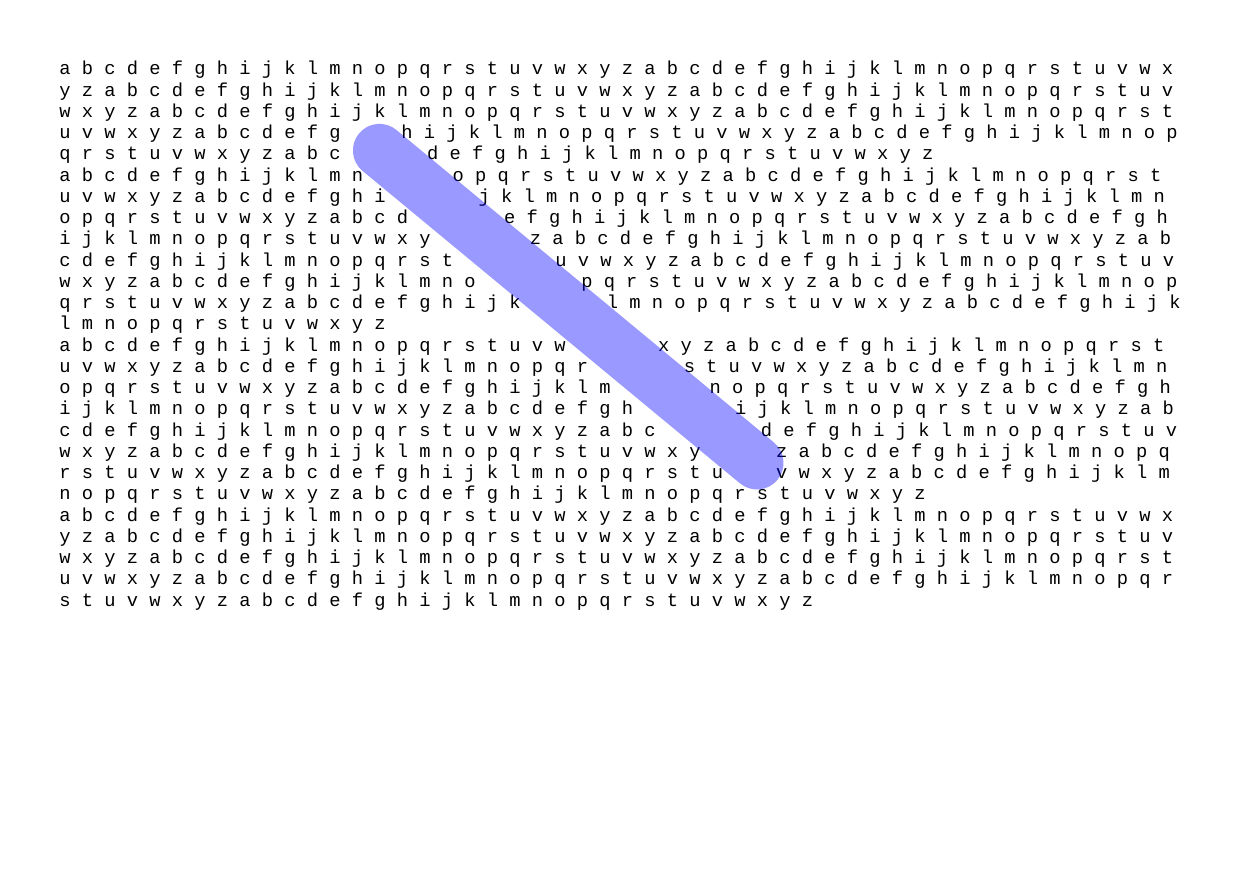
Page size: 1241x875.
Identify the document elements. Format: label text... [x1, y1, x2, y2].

text a b c d e f g h i j k l m n o p q r s t u v w x y z a b c d e f g h i j k l m n o p q r s t u v w x y z a b c d e f g h i j k l m n o p q r s t u v w x y z a b c d e f g h i j k l m n o p q r s t u v w x y z a b c d e f g h i j k l m n o p q r s t u v w x y z a b c d e f g h i j k l m n o p q r s t u v w x y z a b c d e f g h i j k l m n o p q r s t u v w x y z a b c d e f g h i j k l m n o p q r s t u v w x y z a b c d e f g h i j k l m n o p q r s t u v w x y z a b c d e f g h i j k l m n o p q r s t u v w x y z a b c d e f g h i j k l m n o p q r s t u v w x y z a b c d e f g h i j k l m n o p q r s t u v w x y z a b c d e f g h i j k l m n o p q r s t u v w x y z [59, 165, 559, 335]
text a b c d e f g h i j k l m n o p q r s t u v w x y z a b c d e f g h i j k l m n o p q r s t u v w x y z a b c d e f g h i j k l m n o p q r s t u v w x y z a b c d e f g h i j k l m n o p q r s t u v w x y z a b c d e f g h i j k l m n o p q r s t u v w x y z a b c d e f g h i j k l m n o p q r s t u v w x y z a b c d e f g h i j k l m n o p q r s t u v w x y z a b c d e f g h i j k l m n o p q r s t u v w x y z a b c d e f g h i j k l m n o p q r s t u v w x y z [59, 505, 1181, 612]
text a b c d e f g h i j k l m n o p q r s t u v w x y z a b c d e f g h i j k l m n o p q r s t u v w x y z a b c d e f g h i j k l m n o p q r s t u v w x y z a b c d e f g h i j k l m n o p q r s t u v w x y z a b c d e f g h i j k l m n o p q r s t u v w x y z a b c d e f g h i j k l m n o p q r s t u v w x y z a b c d e f g h i j k l m n o p q r s t u v w x y z a b c d e f g h i j k l m n o p q r s t u v w x y z a b c d e f g h i j k l m n o p q r s t u v w x y z [59, 59, 1181, 165]
text a b c d e f g h i j k l m n o p q r s t u v w x y z a b c d e f g h i j k l m n o p q r s t u v w x y z a b c d e f g h i j k l m n o p q r s t u v w x y z a b c d e f g h i j k l m n o p q r s t u v w x y z a b c d e f g h i j k l m n o p q r s t u v w x y z a b c d e f g h i j k l m n o p q r s t u v w x y z a b c d e f g h i j k l m n o p q r s t u v w x y z a b c d e f g h i j k l m n o p q r s t u v w x y z a b c d e f g h i j k l m n o p q r s t u v w x y z a b c d e f g h i j k l m n o p q r s t u v w x y z a b c d e f g h i j k l m n o p q r s t u v w x y z a b c d e f g h i j k l m n o p q r s t u v w x y z a b c d e f g h i j k l m n o p q r s t u v w x y z a b c d e f g h i j k l m n o p q r s t u v w x y z [59, 335, 1181, 505]
text a b c d e f g h i j k l m n o p q r s t u v w x y z a b c d e f g h i j k l m n o p q r s t u v w x y z a b c d e f g h i j k l m n o p q r s t u v w x y z a b c d e f g h i j k l m n o p q r s t u v w x y z a b c d e f g h i j k l m n o p q r s t u v w x y z a b c d e f g h i j k l m n o p q r s t u v w x y z a b c d e f g h i j k l m n o p q r s t u v w x y z a b c d e f g h i j k l m n o p q r s t u v w x y z a b c d e f g h i j k l m n o p q r s t u v w x y z a b c d e f g h i j k l m n o p q r s t u v w x y z a b c d e f g h i j k l m n o p q r s t u v w x y z a b c d e f g h i j k l m n o p q r s t u v w x y z a b c d e f g h i j k l m n o p q r s t u v w x y z [440, 165, 1181, 335]
